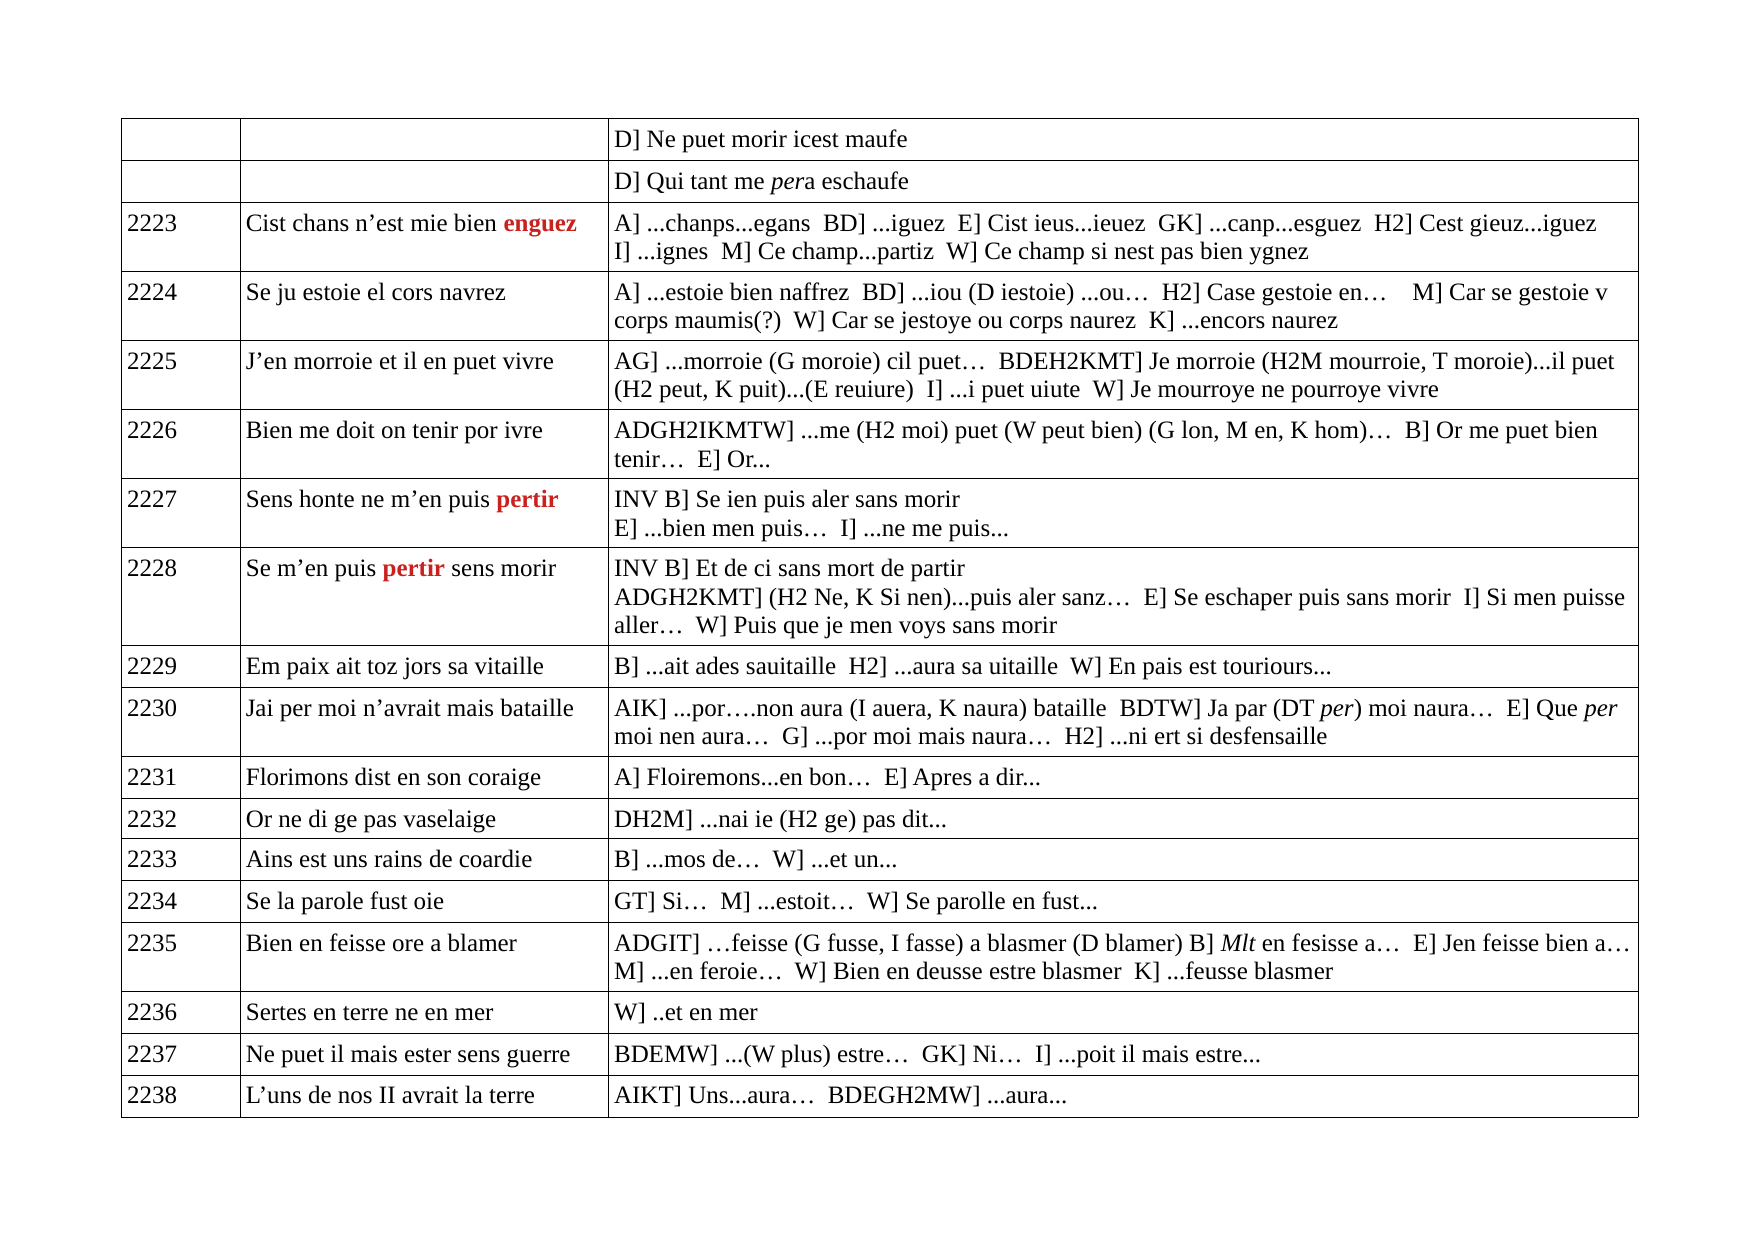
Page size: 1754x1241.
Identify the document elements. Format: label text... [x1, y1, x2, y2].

table_cell INV B] Et de ci sans mort de partir ADGH2KMT] (H2 Ne, K Si nen)...puis aler sanz… E] Se eschaper puis sans morir I] Si men puisse aller… W] Puis que je men voys sans morir [609, 548, 1638, 645]
table_cell Se m’en puis pertir sens morir [241, 548, 608, 645]
table_cell Se la parole fust oie [241, 881, 608, 922]
table_cell Sertes en terre ne en mer [241, 992, 608, 1033]
table_cell 2231 [122, 757, 240, 798]
table_cell 2226 [122, 410, 240, 478]
table_cell ADGIT] …feisse (G fusse, I fasse) a blasmer (D blamer) B] Mlt en fesisse a… E] Jen feisse bien a… M] ...en feroie… W] Bien en deusse estre blasmer K] ...feusse blasmer [609, 923, 1638, 991]
table_cell Cist chans n’est mie bien enguez [241, 203, 608, 271]
table_cell 2229 [122, 646, 240, 687]
table_cell Em paix ait toz jors sa vitaille [241, 646, 608, 687]
table_cell 2236 [122, 992, 240, 1033]
table_cell [241, 161, 608, 202]
table_cell Florimons dist en son coraige [241, 757, 608, 798]
table_cell ADGH2IKMTW] ...me (H2 moi) puet (W peut bien) (G lon, M en, K hom)… B] Or me puet bien tenir… E] Or... [609, 410, 1638, 478]
table_cell A] ...estoie bien naffrez BD] ...iou (D iestoie) ...ou… H2] Case gestoie en… M] Car se gestoie v corps maumis(?) W] Car se jestoye ou corps naurez K] ...encors naurez [609, 272, 1638, 340]
table_cell 2232 [122, 799, 240, 838]
table_cell BDEMW] ...(W plus) estre… GK] Ni… I] ...poit il mais estre... [609, 1034, 1638, 1075]
table_cell A] ...chanps...egans BD] ...iguez E] Cist ieus...ieuez GK] ...canp...esguez H2] Cest gieuz...iguez I] ...ignes M] Ce champ...partiz W] Ce champ si nest pas bien ygnez [609, 203, 1638, 271]
table_cell A] Floiremons...en bon… E] Apres a dir... [609, 757, 1638, 798]
table_cell INV B] Se ien puis aler sans morir E] ...bien men puis… I] ...ne me puis... [609, 479, 1638, 547]
table_cell 2237 [122, 1034, 240, 1075]
table_cell Ne puet il mais ester sens guerre [241, 1034, 608, 1075]
table_cell GT] Si… M] ...estoit… W] Se parolle en fust... [609, 881, 1638, 922]
table_cell 2234 [122, 881, 240, 922]
table_cell 2227 [122, 479, 240, 547]
table_cell 2228 [122, 548, 240, 645]
table_cell 2238 [122, 1076, 240, 1117]
table_cell 2223 [122, 203, 240, 271]
table_cell D] Qui tant me pera eschaufe [609, 161, 1638, 202]
table_cell [241, 119, 608, 160]
table_cell [122, 119, 240, 160]
table_cell AIK] ...por….non aura (I auera, K naura) bataille BDTW] Ja par (DT per) moi naura… E] Que per moi nen aura… G] ...por moi mais naura… H2] ...ni ert si desfensaille [609, 688, 1638, 756]
table_cell D] Ne puet morir icest maufe [609, 119, 1638, 160]
table_cell J’en morroie et il en puet vivre [241, 341, 608, 409]
table_cell L’uns de nos II avrait la terre [241, 1076, 608, 1117]
table_cell 2225 [122, 341, 240, 409]
table_cell Se ju estoie el cors navrez [241, 272, 608, 340]
table_cell B] ...mos de… W] ...et un... [609, 839, 1638, 880]
table_cell 2224 [122, 272, 240, 340]
table_cell Jai per moi n’avrait mais bataille [241, 688, 608, 756]
table_cell AIKT] Uns...aura… BDEGH2MW] ...aura... [609, 1076, 1638, 1117]
table_cell [122, 161, 240, 202]
table_cell Or ne di ge pas vaselaige [241, 799, 608, 838]
table_cell B] ...ait ades sauitaille H2] ...aura sa uitaille W] En pais est touriours... [609, 646, 1638, 687]
table_cell 2230 [122, 688, 240, 756]
table_cell DH2M] ...nai ie (H2 ge) pas dit... [609, 799, 1638, 838]
table_cell Ains est uns rains de coardie [241, 839, 608, 880]
table_cell 2233 [122, 839, 240, 880]
table_cell Bien me doit on tenir por ivre [241, 410, 608, 478]
table_cell AG] ...morroie (G moroie) cil puet… BDEH2KMT] Je morroie (H2M mourroie, T moroie)...il puet (H2 peut, K puit)...(E reuiure) I] ...i puet uiute W] Je mourroye ne pourroye vivre [609, 341, 1638, 409]
table_cell Bien en feisse ore a blamer [241, 923, 608, 991]
table_cell 2235 [122, 923, 240, 991]
table_cell Sens honte ne m’en puis pertir [241, 479, 608, 547]
table_cell W] ..et en mer [609, 992, 1638, 1033]
